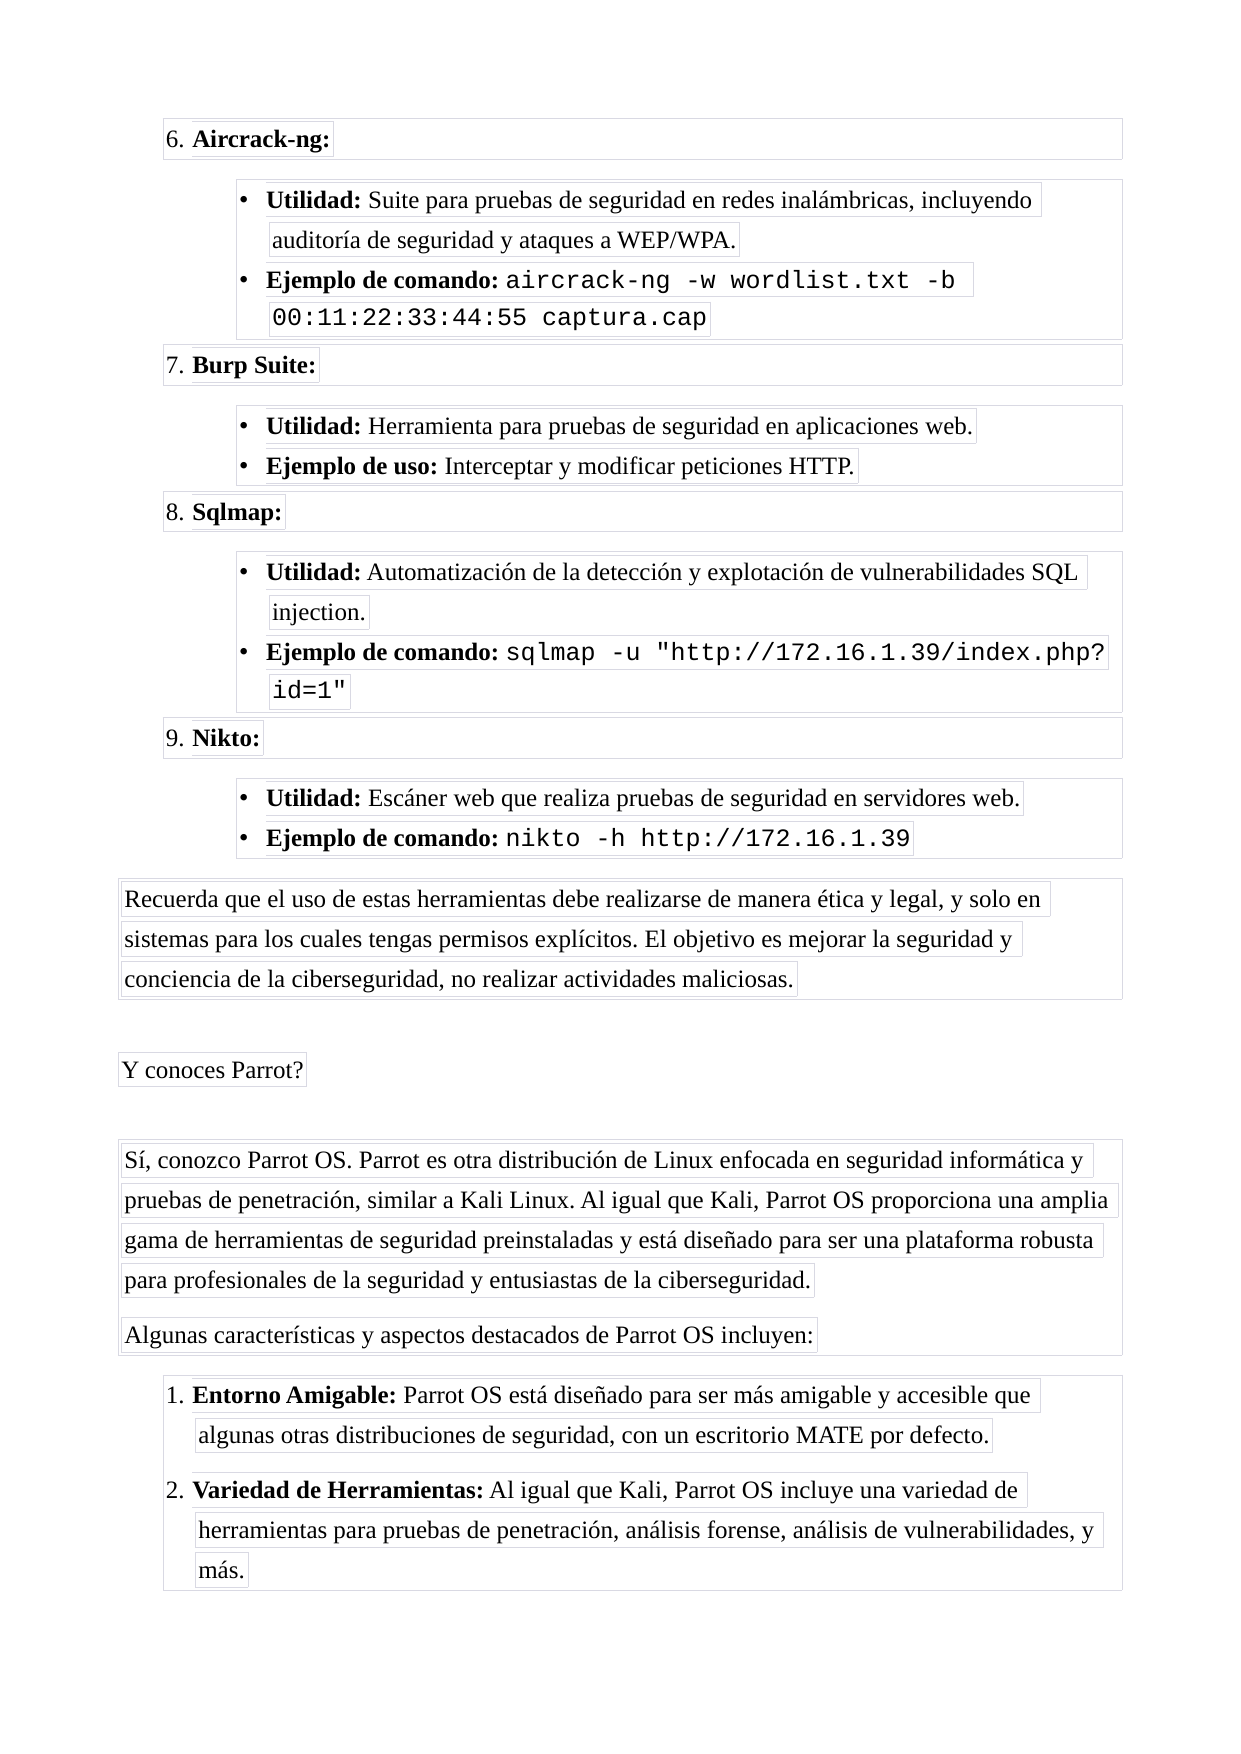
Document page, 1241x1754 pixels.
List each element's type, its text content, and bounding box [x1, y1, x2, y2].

list Nikto: [164, 718, 1122, 758]
list Ejemplo de comando: sqlmap -u "http://172.16.1.39/index.php?id=1" [237, 631, 1122, 712]
list Ejemplo de comando: nikto -h http://172.16.1.39 [237, 817, 1122, 858]
list Sqlmap: [164, 492, 1122, 531]
text [307, 1052, 1122, 1087]
list Ejemplo de uso: Interceptar y modificar peticiones HTTP. [237, 445, 1122, 485]
list Variedad de Herramientas: Al igual que Kali, Parrot OS incluye una variedad de herramientas para pruebas de penetración, análisis forense, análisis de vulnerabilidades, y más. [164, 1469, 1122, 1590]
list Entorno Amigable: Parrot OS está diseñado para ser más amigable y accesible que algunas otras distribuciones de seguridad, con un escritorio MATE por defecto. [164, 1376, 1122, 1452]
list Utilidad: Escáner web que realiza pruebas de seguridad en servidores web. [237, 779, 1122, 815]
text Sí, conozco Parrot OS. Parrot es otra distribución de Linux enfocada en seguridad informática y pruebas de penetración, similar a Kali Linux. Al igual que Kali, Parrot OS proporciona una amplia gama de herramientas de seguridad preinstaladas y está diseñado para ser una plataforma robusta para profesionales de la seguridad y entusiastas de la ciberseguridad. [119, 1140, 1122, 1297]
list Burp Suite: [164, 345, 1122, 385]
list Aircrack-ng: [164, 119, 1122, 159]
list Ejemplo de comando: aircrack-ng -w wordlist.txt -b 00:11:22:33:44:55 captura.cap [237, 259, 1122, 339]
list Utilidad: Suite para pruebas de seguridad en redes inalámbricas, incluyendo auditoría de seguridad y ataques a WEP/WPA. [237, 180, 1122, 257]
list Utilidad: Automatización de la detección y explotación de vulnerabilidades SQL injection. [237, 552, 1122, 629]
text Algunas características y aspectos destacados de Parrot OS incluyen: [119, 1314, 1122, 1355]
text Recuerda que el uso de estas herramientas debe realizarse de manera ética y legal, y solo en sistemas para los cuales tengas permisos explícitos. El objetivo es mejorar la seguridad y conciencia de la ciberseguridad, no realizar actividades maliciosas. [119, 879, 1122, 999]
list Utilidad: Herramienta para pruebas de seguridad en aplicaciones web. [237, 406, 1122, 443]
text Y conoces Parrot? [119, 1053, 306, 1086]
